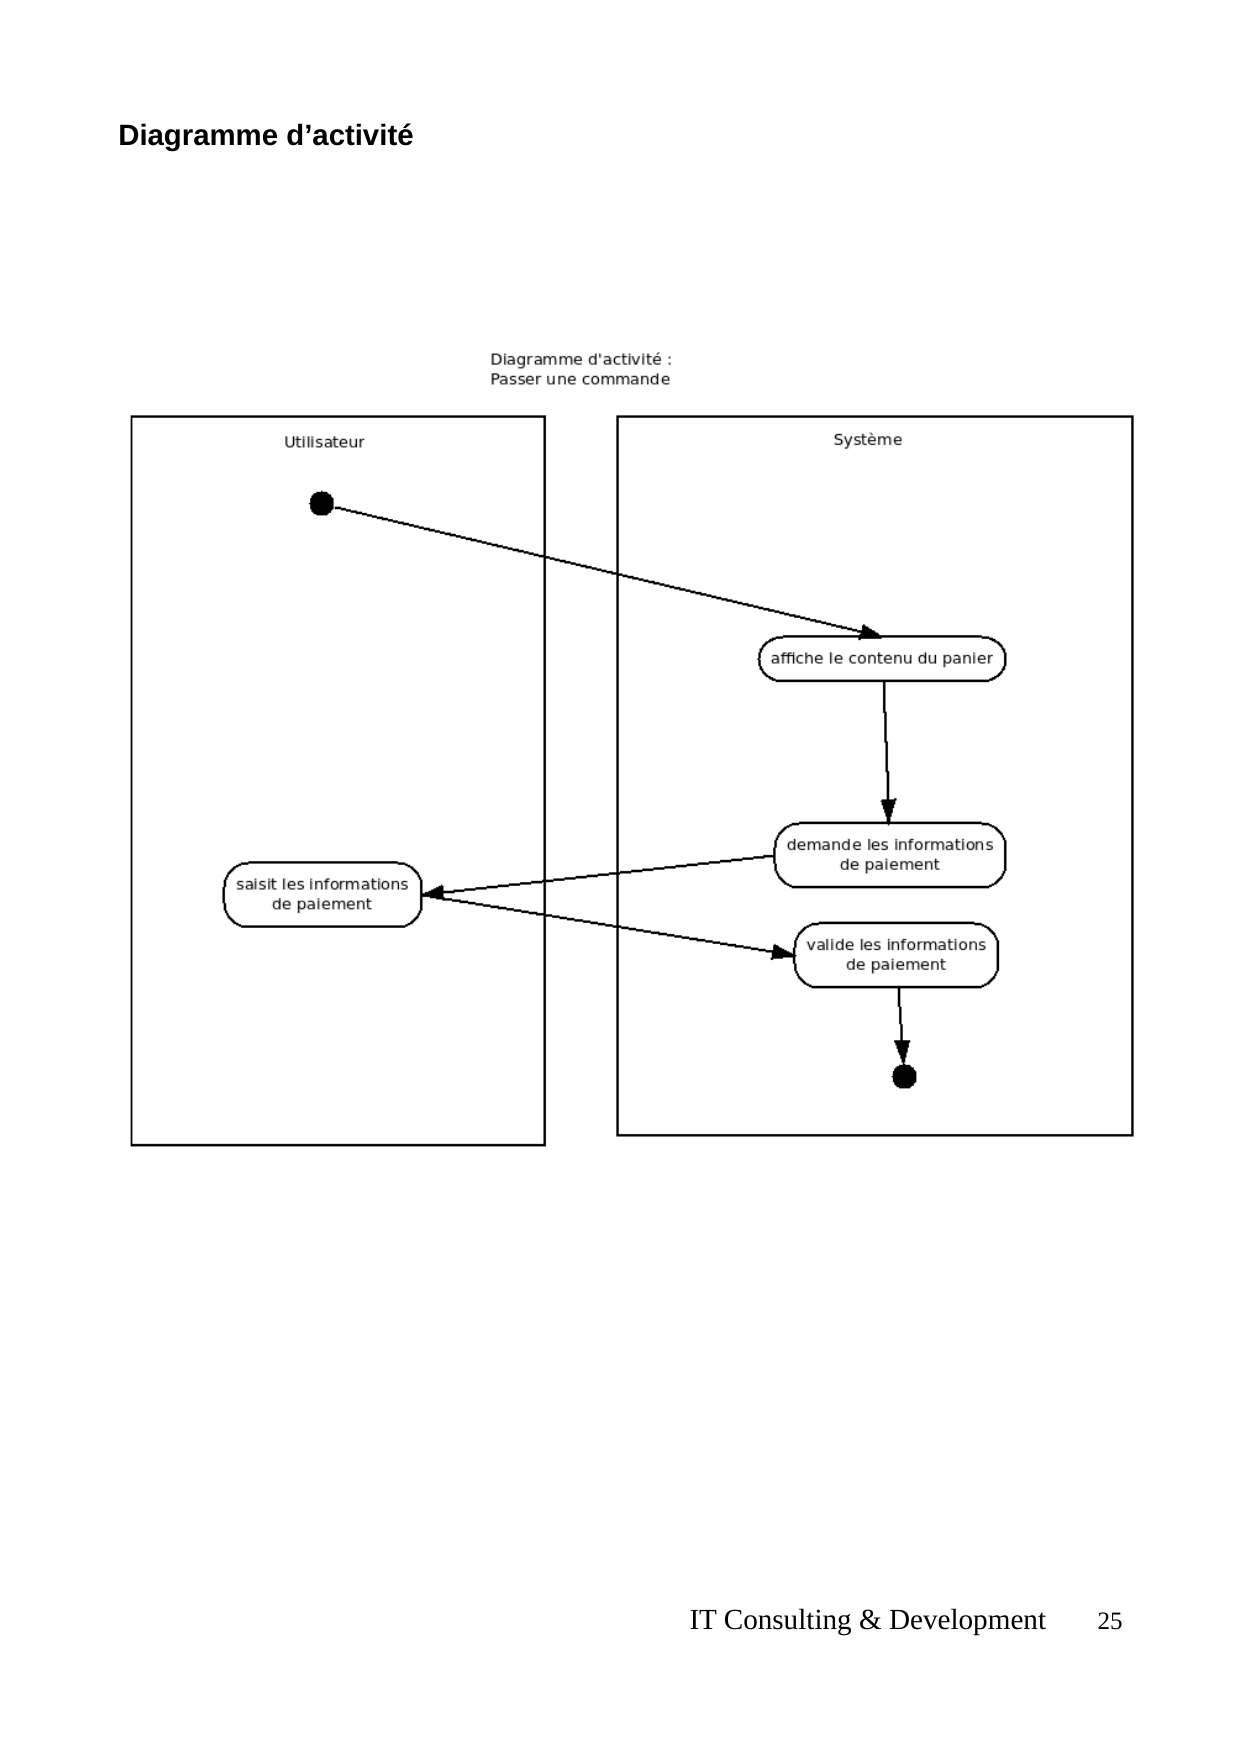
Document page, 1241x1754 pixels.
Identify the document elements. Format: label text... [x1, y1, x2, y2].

picture [130, 350, 1135, 1149]
subtitle Diagramme d’activité [118, 118, 1122, 152]
